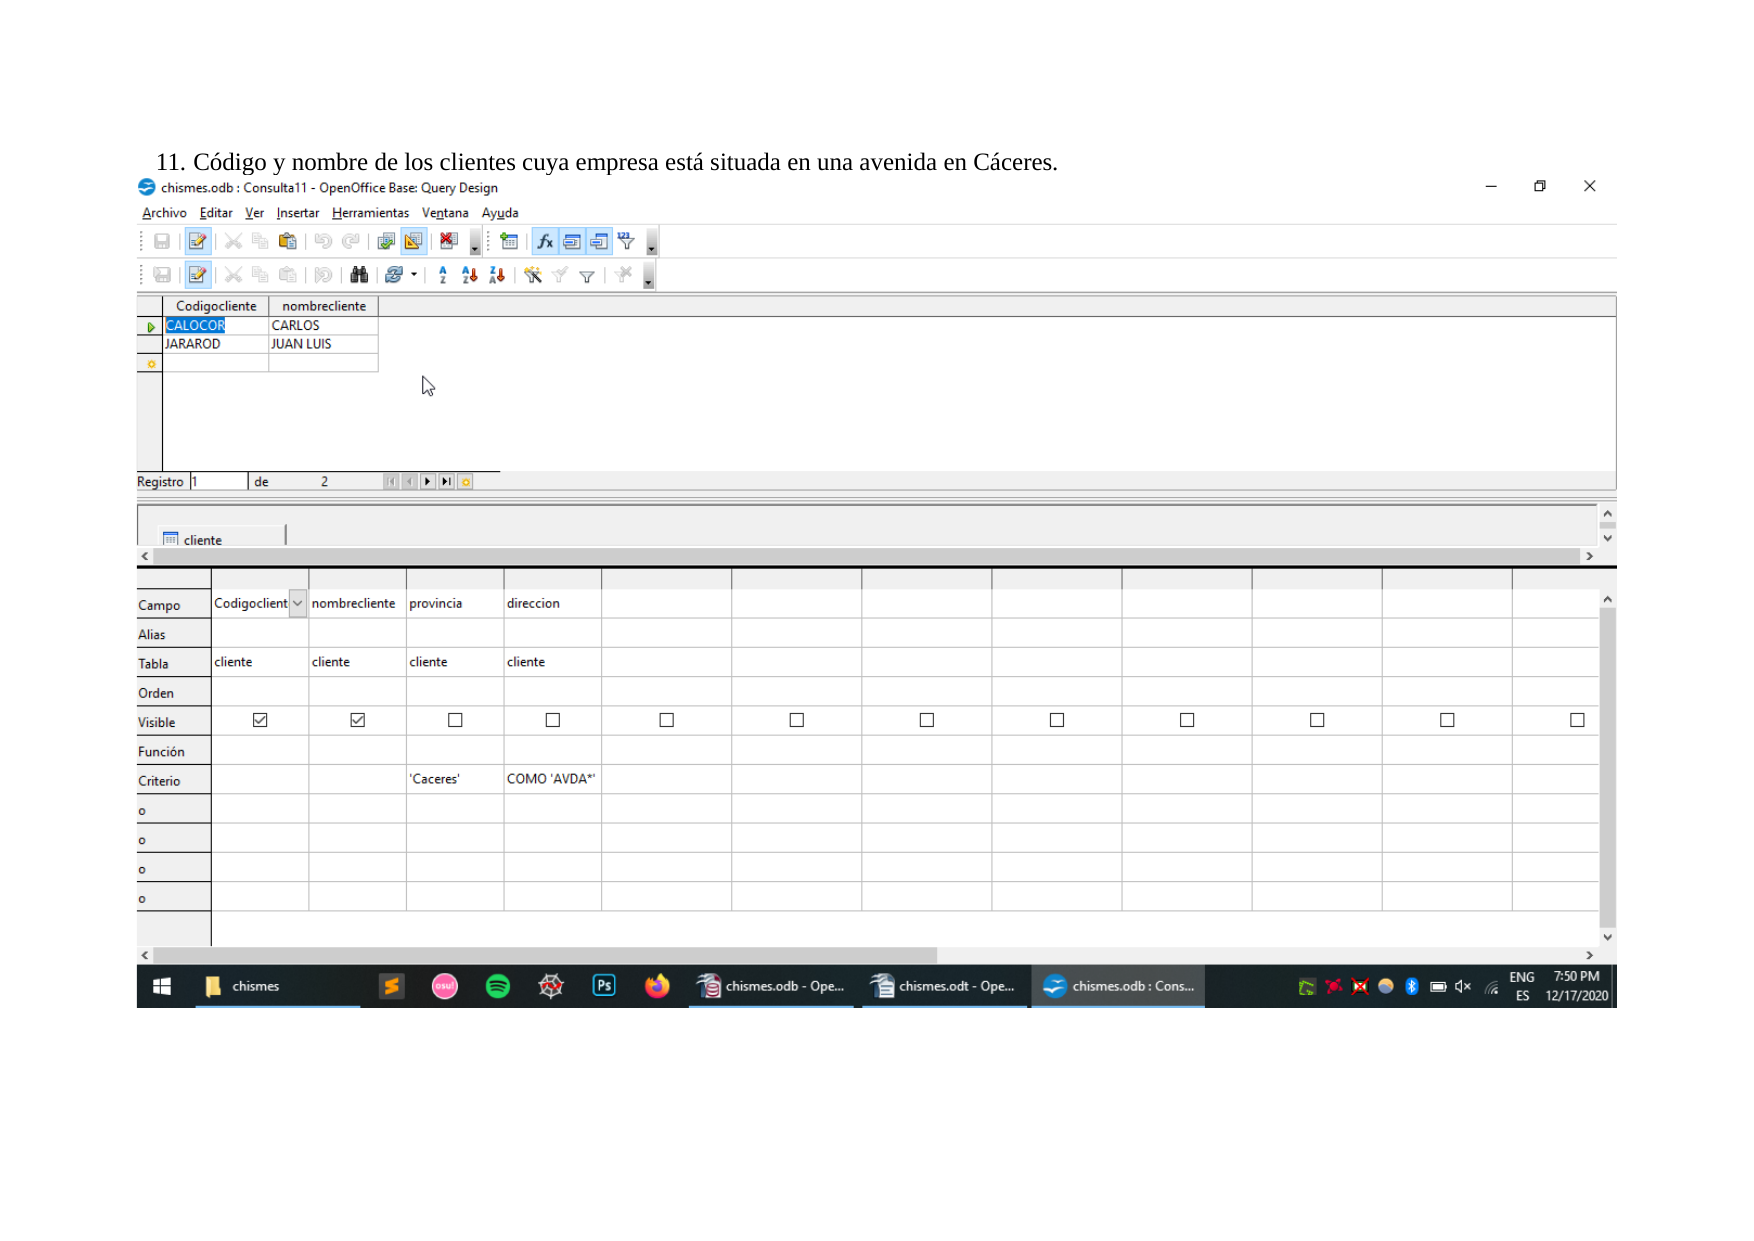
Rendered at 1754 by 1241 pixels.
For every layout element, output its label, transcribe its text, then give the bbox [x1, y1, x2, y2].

picture [136, 175, 1617, 1008]
list Código y nombre de los clientes cuya empresa está situada en una avenida en Cáceres. [156, 147, 1636, 176]
